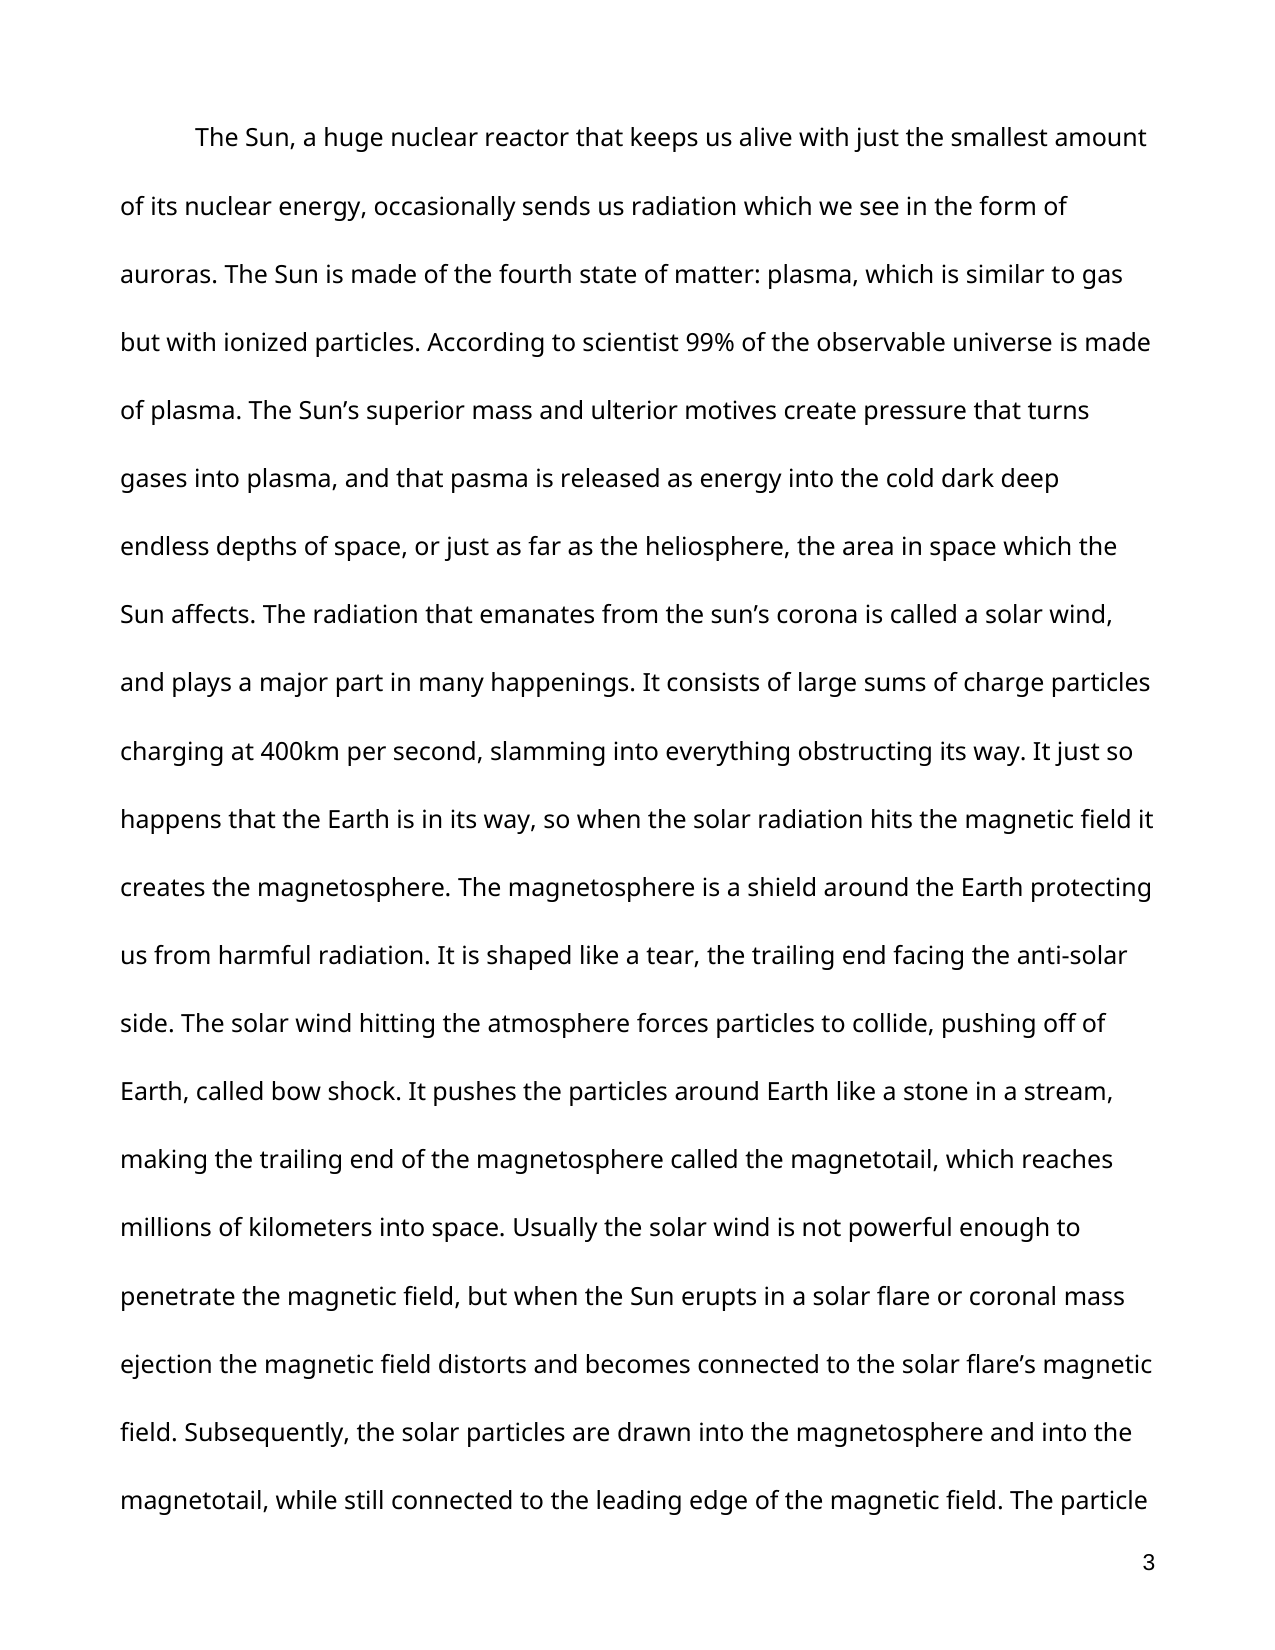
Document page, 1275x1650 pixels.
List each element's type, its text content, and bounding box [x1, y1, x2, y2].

text The Sun, a huge nuclear reactor that keeps us alive with just the smallest amount of its nuclear energy, occasionally sends us radiation which we see in the form of auroras. The Sun is made of the fourth state of matter: plasma, which is similar to gas but with ionized particles. According to scientist 99% of the observable universe is made of plasma. The Sun’s superior mass and ulterior motives create pressure that turns gases into plasma, and that pasma is released as energy into the cold dark deep endless depths of space, or just as far as the heliosphere, the area in space which the Sun affects. The radiation that emanates from the sun’s corona is called a solar wind, and plays a major part in many happenings. It consists of large sums of charge particles charging at 400km per second, slamming into everything obstructing its way. It just so happens that the Earth is in its way, so when the solar radiation hits the magnetic field it creates the magnetosphere. The magnetosphere is a shield around the Earth protecting us from harmful radiation. It is shaped like a tear, the trailing end facing the anti-solar side. The solar wind hitting the atmosphere forces particles to collide, pushing off of Earth, called bow shock. It pushes the particles around Earth like a stone in a stream, making the trailing end of the magnetosphere called the magnetotail, which reaches millions of kilometers into space. Usually the solar wind is not powerful enough to penetrate the magnetic field, but when the Sun erupts in a solar flare or coronal mass ejection the magnetic field distorts and becomes connected to the solar flare’s magnetic field. Subsequently, the solar particles are drawn into the magnetosphere and into the magnetotail, while still connected to the leading edge of the magnetic field. The particle [120, 120, 1155, 1517]
